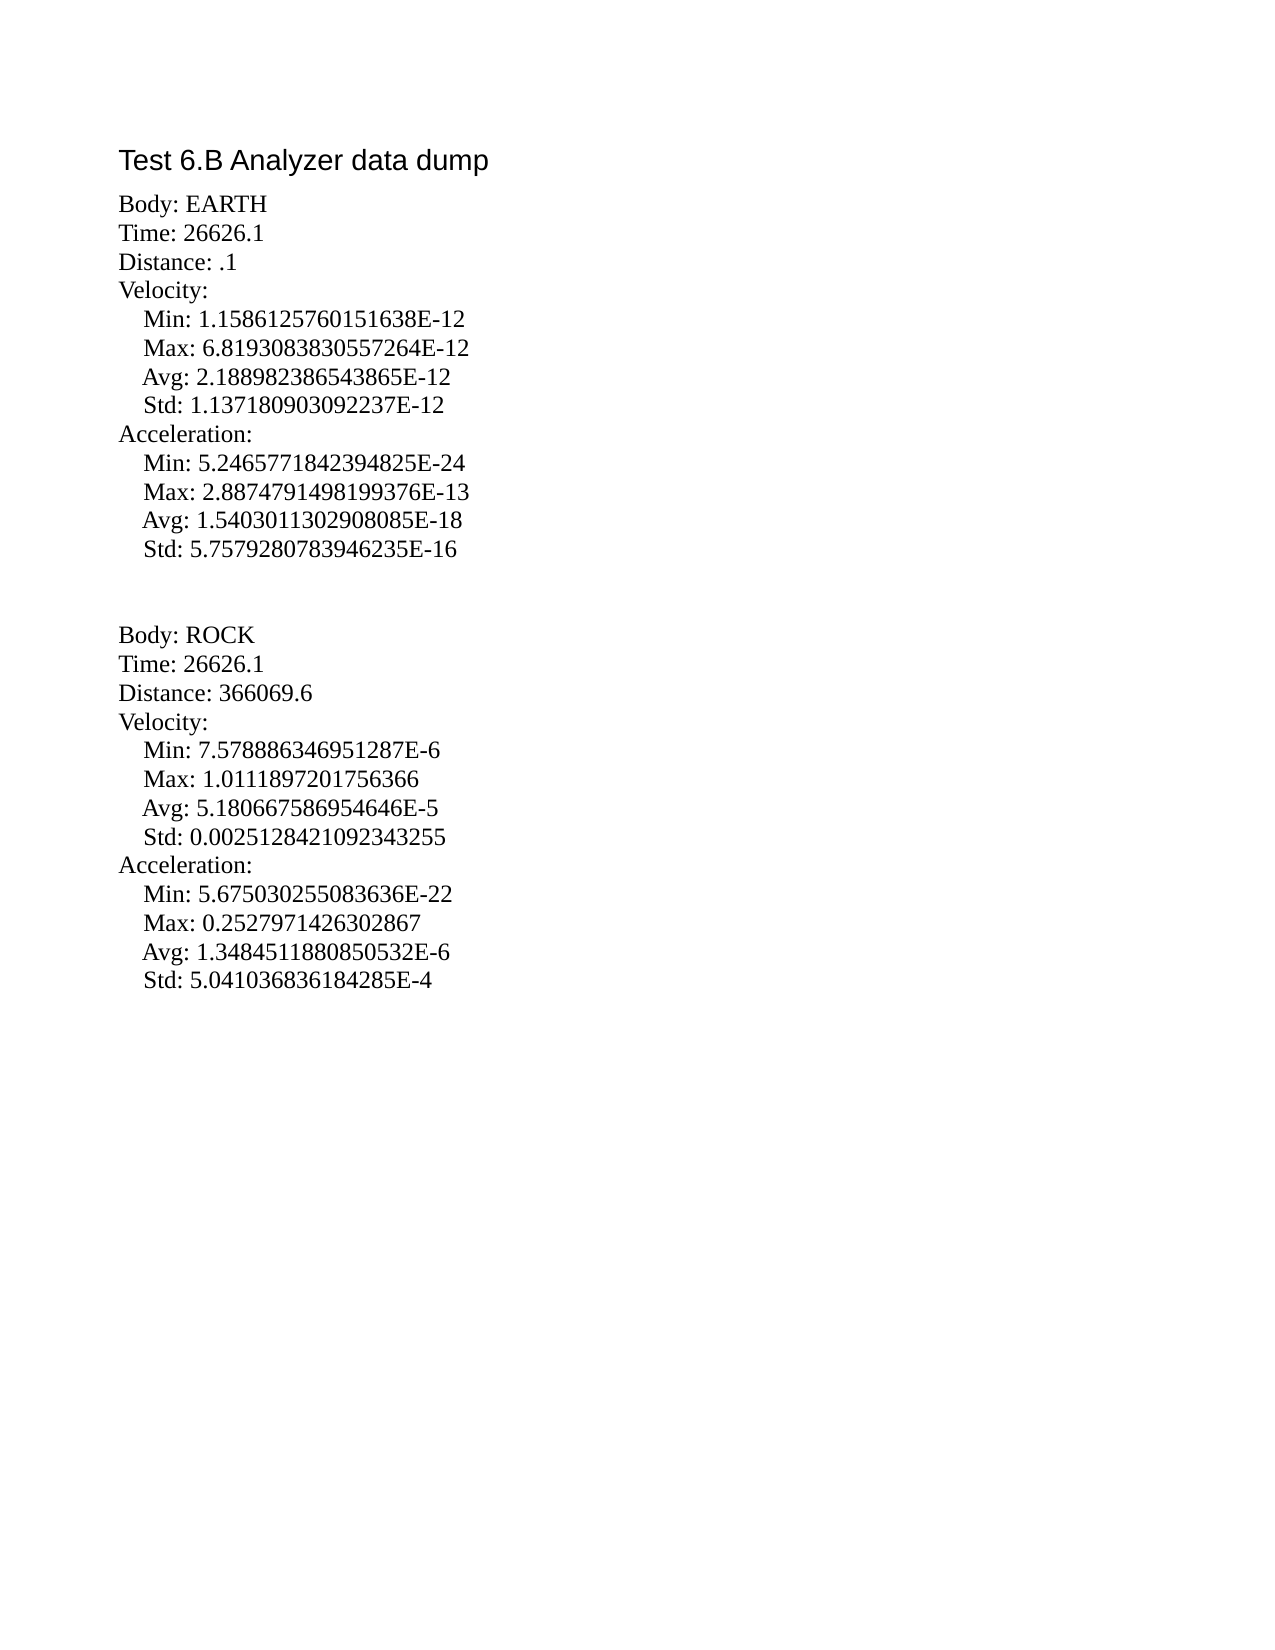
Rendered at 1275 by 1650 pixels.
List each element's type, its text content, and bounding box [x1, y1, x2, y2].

text Acceleration: [118, 850, 1157, 879]
text Avg: 1.5403011302908085E-18 [118, 505, 1157, 534]
text Std: 0.0025128421092343255 [118, 822, 1157, 850]
text Min: 1.1586125760151638E-12 [118, 304, 1157, 333]
text Min: 5.675030255083636E-22 [118, 879, 1157, 908]
text Time: 26626.1 [118, 218, 1157, 247]
text Max: 2.8874791498199376E-13 [118, 477, 1157, 505]
text Min: 7.578886346951287E-6 [118, 735, 1157, 764]
text Avg: 1.3484511880850532E-6 [118, 937, 1157, 965]
text Min: 5.2465771842394825E-24 [118, 448, 1157, 477]
text Std: 5.041036836184285E-4 [118, 965, 1157, 994]
text Body: ROCK [118, 620, 1157, 649]
text Max: 6.8193083830557264E-12 [118, 333, 1157, 362]
text Max: 0.2527971426302867 [118, 908, 1157, 937]
text Velocity: [118, 275, 1157, 304]
text Avg: 2.188982386543865E-12 [118, 362, 1157, 390]
text Time: 26626.1 [118, 649, 1157, 678]
text Velocity: [118, 707, 1157, 735]
text Std: 5.7579280783946235E-16 [118, 534, 1157, 563]
text Std: 1.137180903092237E-12 [118, 390, 1157, 419]
text Distance: .1 [118, 247, 1157, 275]
text Body: EARTH [118, 189, 1157, 218]
text Avg: 5.180667586954646E-5 [118, 793, 1157, 822]
text Acceleration: [118, 419, 1157, 448]
text Distance: 366069.6 [118, 678, 1157, 707]
subtitle Test 6.B Analyzer data dump [118, 143, 1157, 177]
text Max: 1.0111897201756366 [118, 764, 1157, 793]
